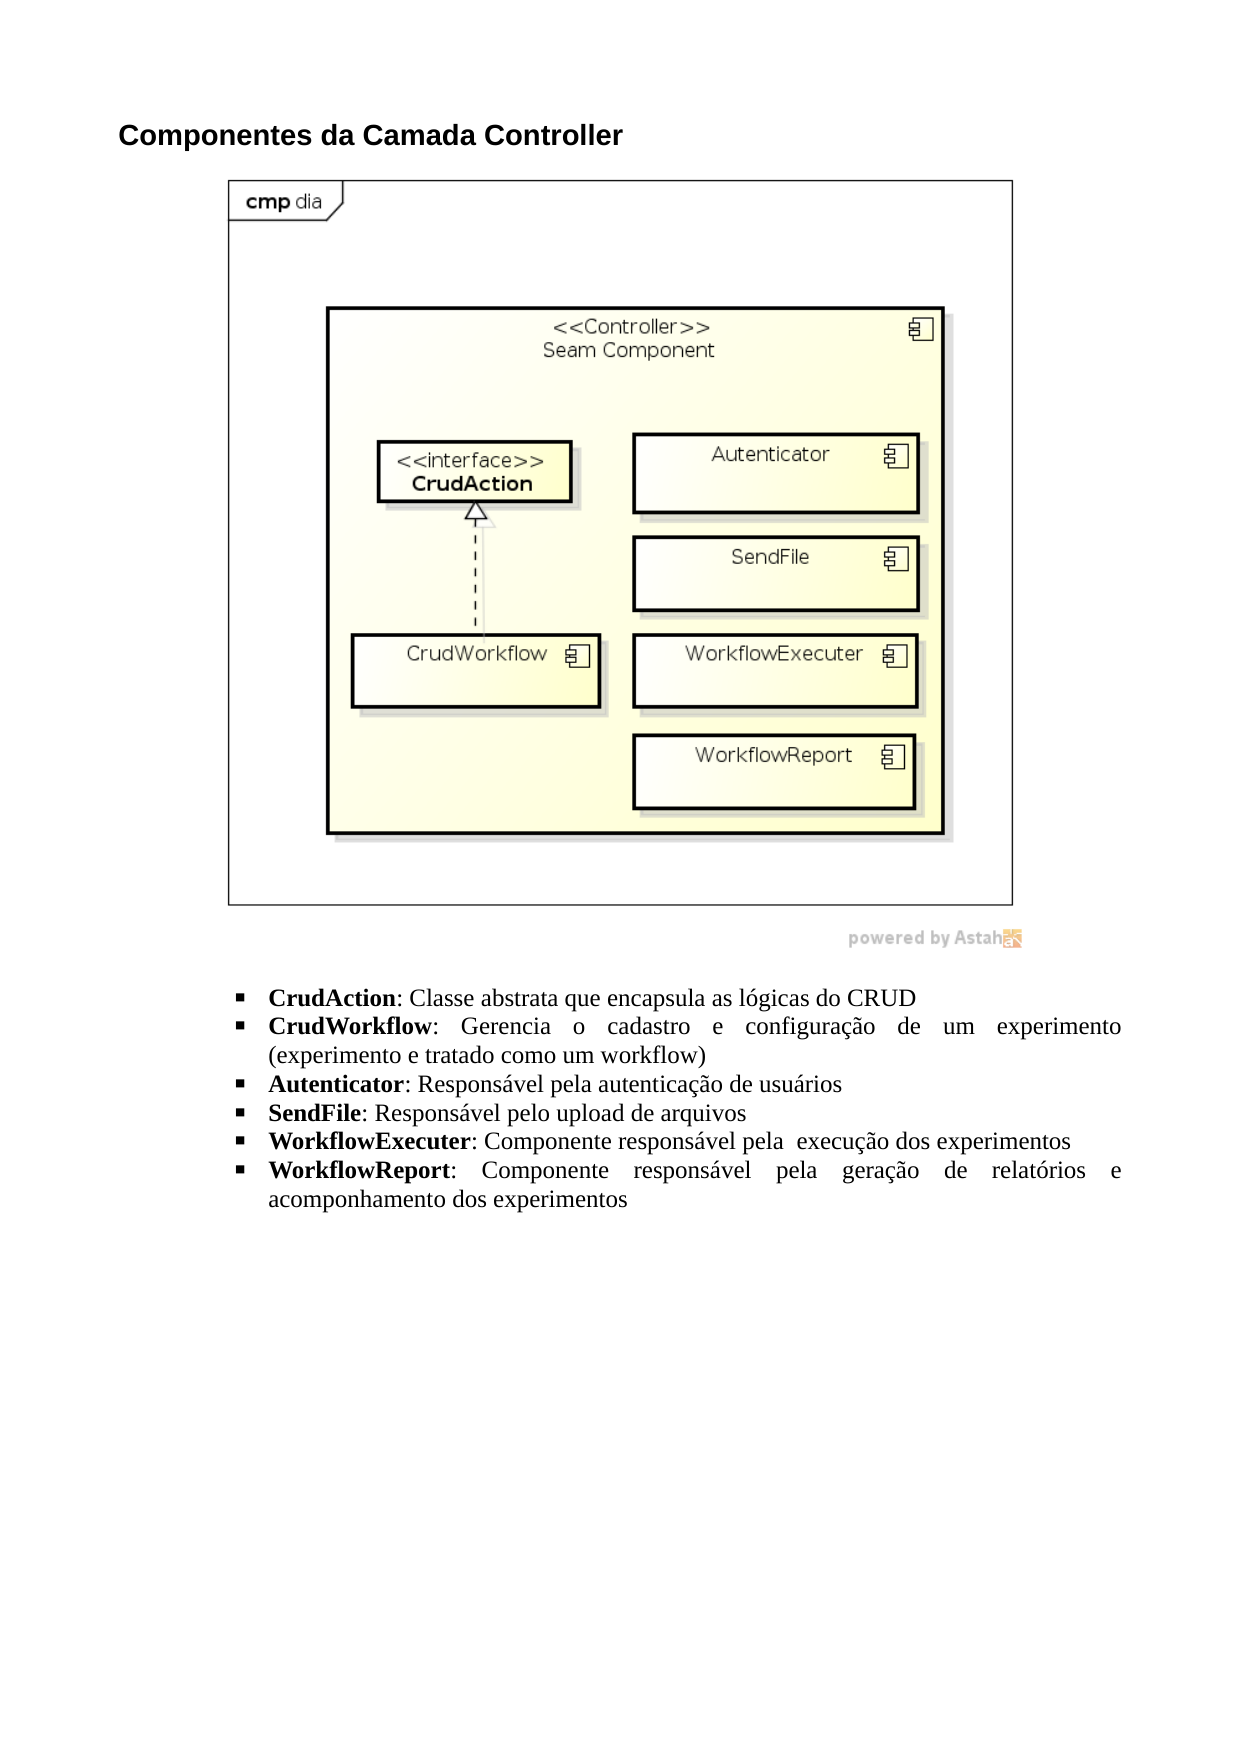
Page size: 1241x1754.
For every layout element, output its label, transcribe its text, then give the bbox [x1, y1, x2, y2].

list WorkflowReport: Componente responsável pela geração de relatórios e acomponhamento dos experimentos [231, 1155, 1122, 1213]
list CrudAction: Classe abstrata que encapsula as lógicas do CRUD [231, 983, 1122, 1011]
subtitle Componentes da Camada Controller [118, 118, 1122, 152]
picture [212, 164, 1028, 954]
list Autenticator: Responsável pela autenticação de usuários [231, 1069, 1122, 1098]
list WorkflowExecuter: Componente responsável pela execução dos experimentos [231, 1126, 1122, 1155]
list SendFile: Responsável pelo upload de arquivos [231, 1098, 1122, 1126]
list CrudWorkflow: Gerencia o cadastro e configuração de um experimento (experimento e tratado como um workflow) [231, 1011, 1122, 1069]
